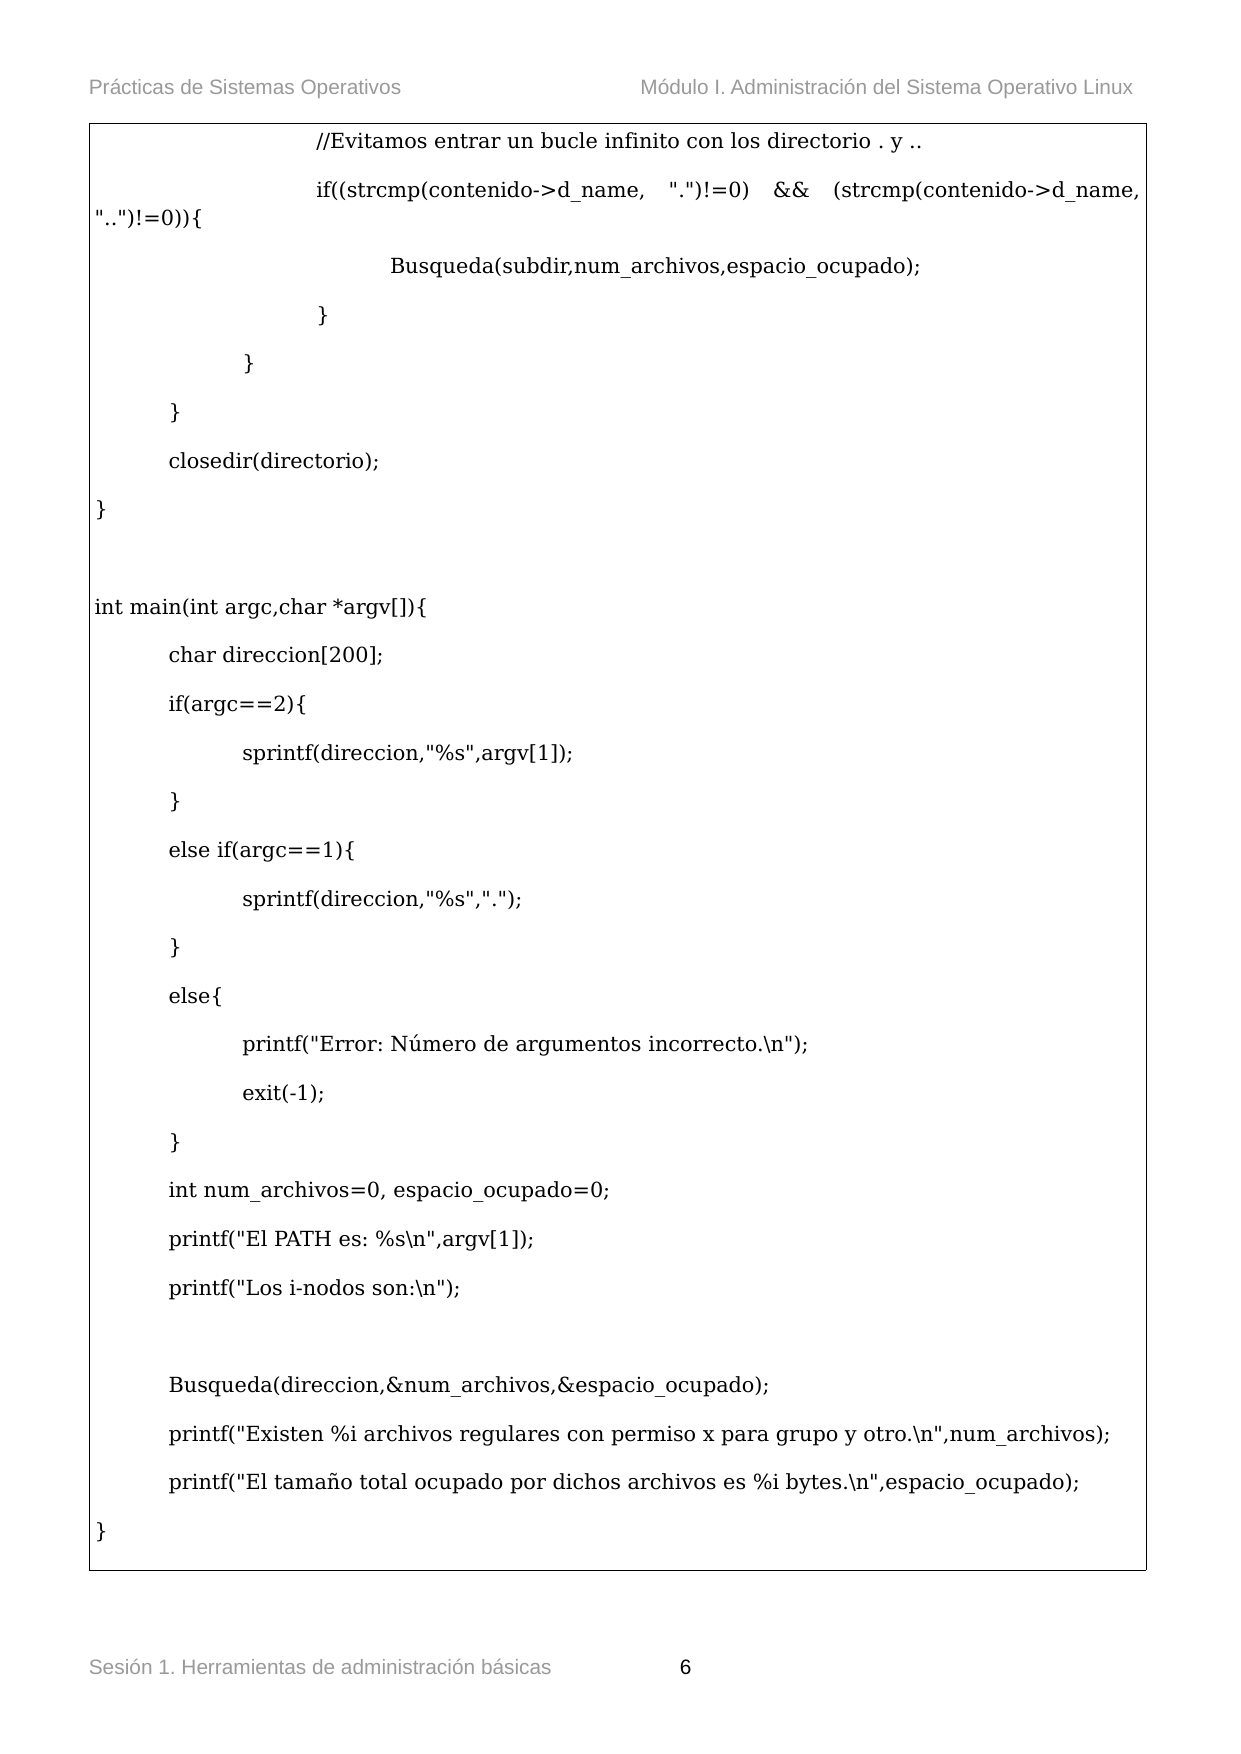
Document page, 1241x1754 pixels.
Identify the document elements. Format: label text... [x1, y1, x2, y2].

table_header //Evitamos entrar un bucle infinito con los directorio . y .. if((strcmp(contenido->d_name, ".")!=0) && (strcmp(contenido->d_name, "..")!=0)){ Busqueda(subdir,num_archivos,espacio_ocupado); } } } closedir(directorio); } int main(int argc,char *argv[]){ char direccion[200]; if(argc==2){ sprintf(direccion,"%s",argv[1]); } else if(argc==1){ sprintf(direccion,"%s","."); } else{ printf("Error: Número de argumentos incorrecto.\n"); exit(-1); } int num_archivos=0, espacio_ocupado=0; printf("El PATH es: %s\n",argv[1]); printf("Los i-nodos son:\n"); Busqueda(direccion,&num_archivos,&espacio_ocupado); printf("Existen %i archivos regulares con permiso x para grupo y otro.\n",num_archivos); printf("El tamaño total ocupado por dichos archivos es %i bytes.\n",espacio_ocupado); } [90, 124, 1146, 1570]
